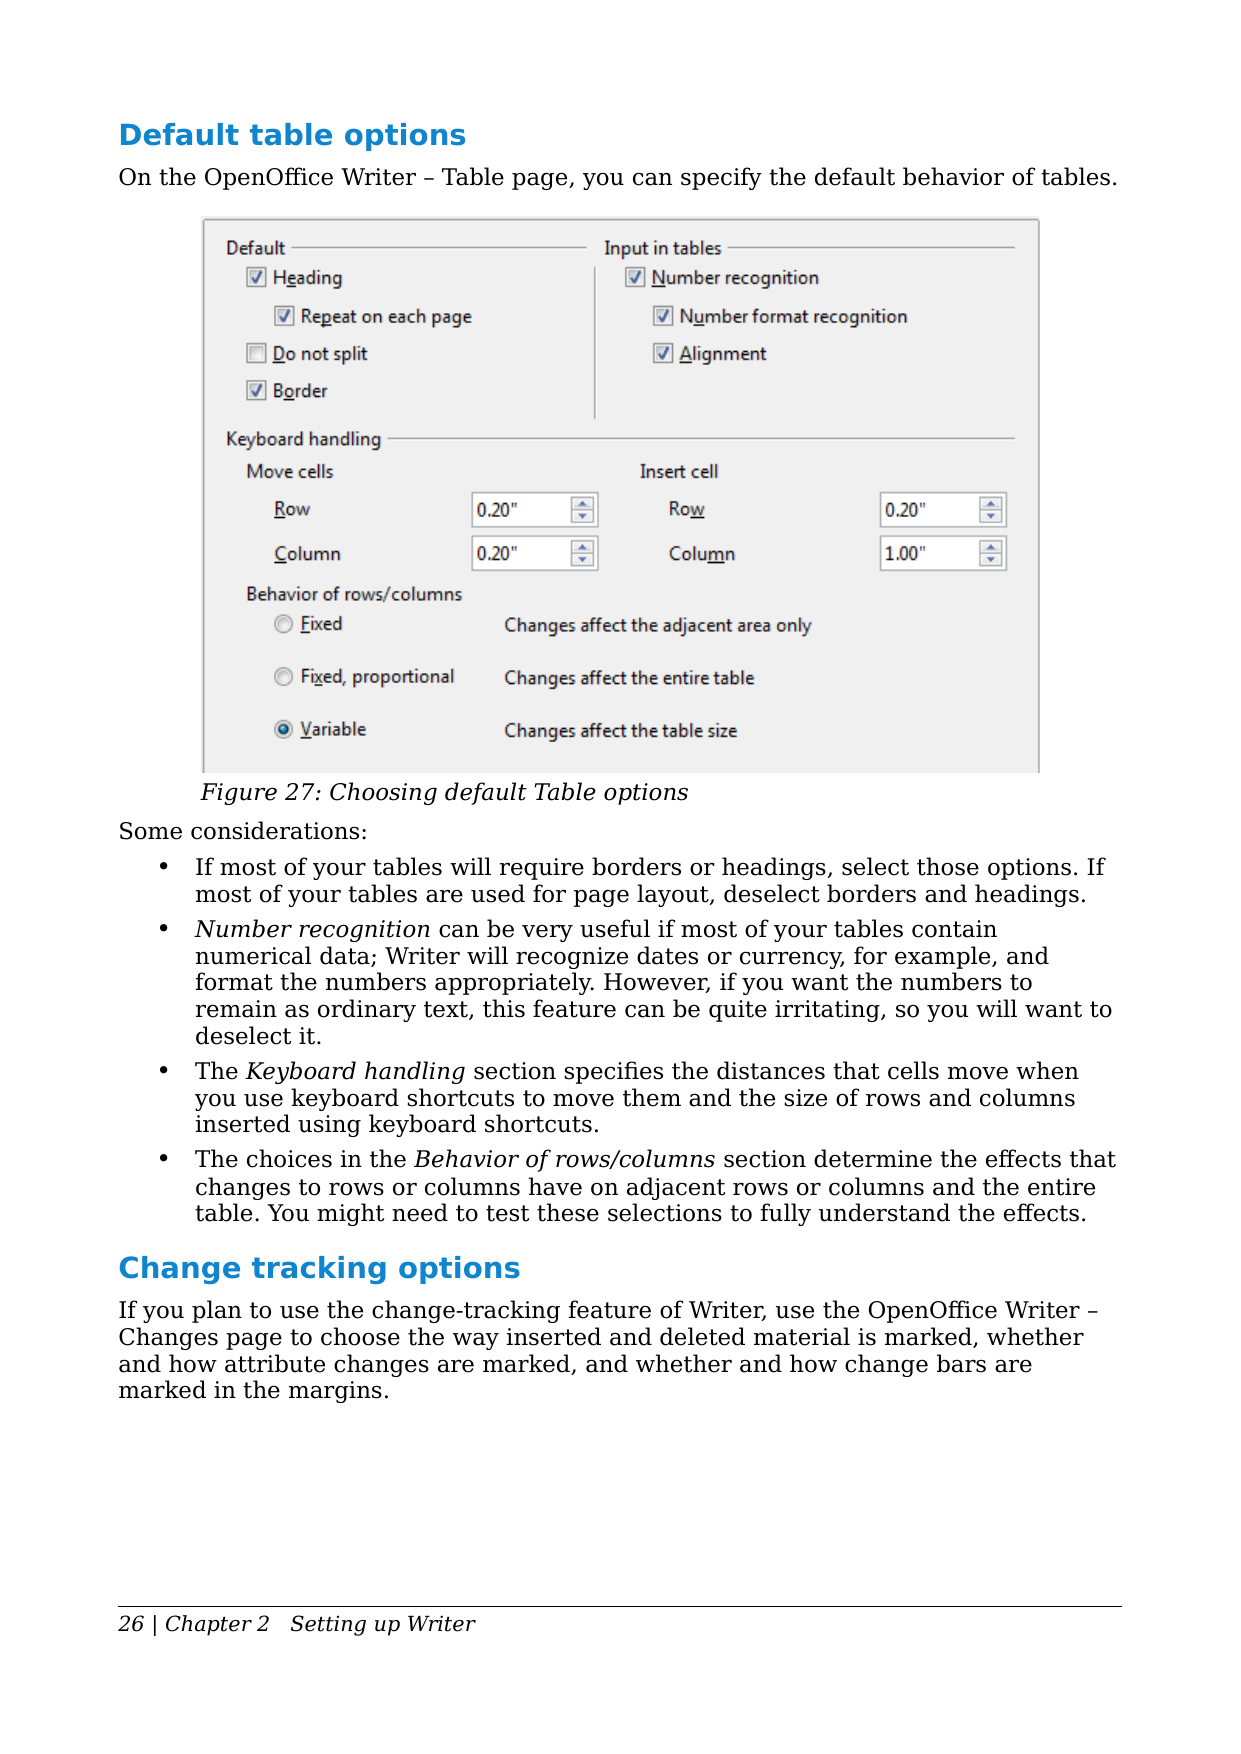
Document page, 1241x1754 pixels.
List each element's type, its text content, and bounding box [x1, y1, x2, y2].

list Number recognition can be very useful if most of your tables contain numerical data; Writer will recognize dates or currency, for example, and format the numbers appropriately. However, if you want the numbers to remain as ordinary text, this feature can be quite irritating, so you will want to deselect it. [156, 914, 1122, 1049]
list Some considerations: [118, 818, 1122, 845]
text Figure 27: Choosing default Table options [201, 779, 1040, 806]
list If most of your tables will require borders or headings, select those options. If most of your tables are used for page layout, deselect borders and headings. [156, 852, 1122, 907]
text If you plan to use the change-tracking feature of Writer, use the OpenOffice Writer – Changes page to choose the way inserted and deleted material is marked, whether and how attribute changes are marked, and whether and how change bars are marked in the margins. [118, 1298, 1122, 1404]
text On the OpenOffice Writer – Table page, you can specify the default behavior of tables. [118, 164, 1122, 191]
subtitle Default table options [118, 118, 1122, 152]
picture [200, 216, 1040, 773]
list The Keyboard handling section specifies the distances that cells move when you use keyboard shortcuts to move them and the size of rows and columns inserted using keyboard shortcuts. [156, 1056, 1122, 1138]
list The choices in the Behavior of rows/columns section determine the effects that changes to rows or columns have on adjacent rows or columns and the entire table. You might need to test these selections to fully understand the effects. [156, 1144, 1122, 1227]
subtitle Change tracking options [118, 1251, 1122, 1285]
